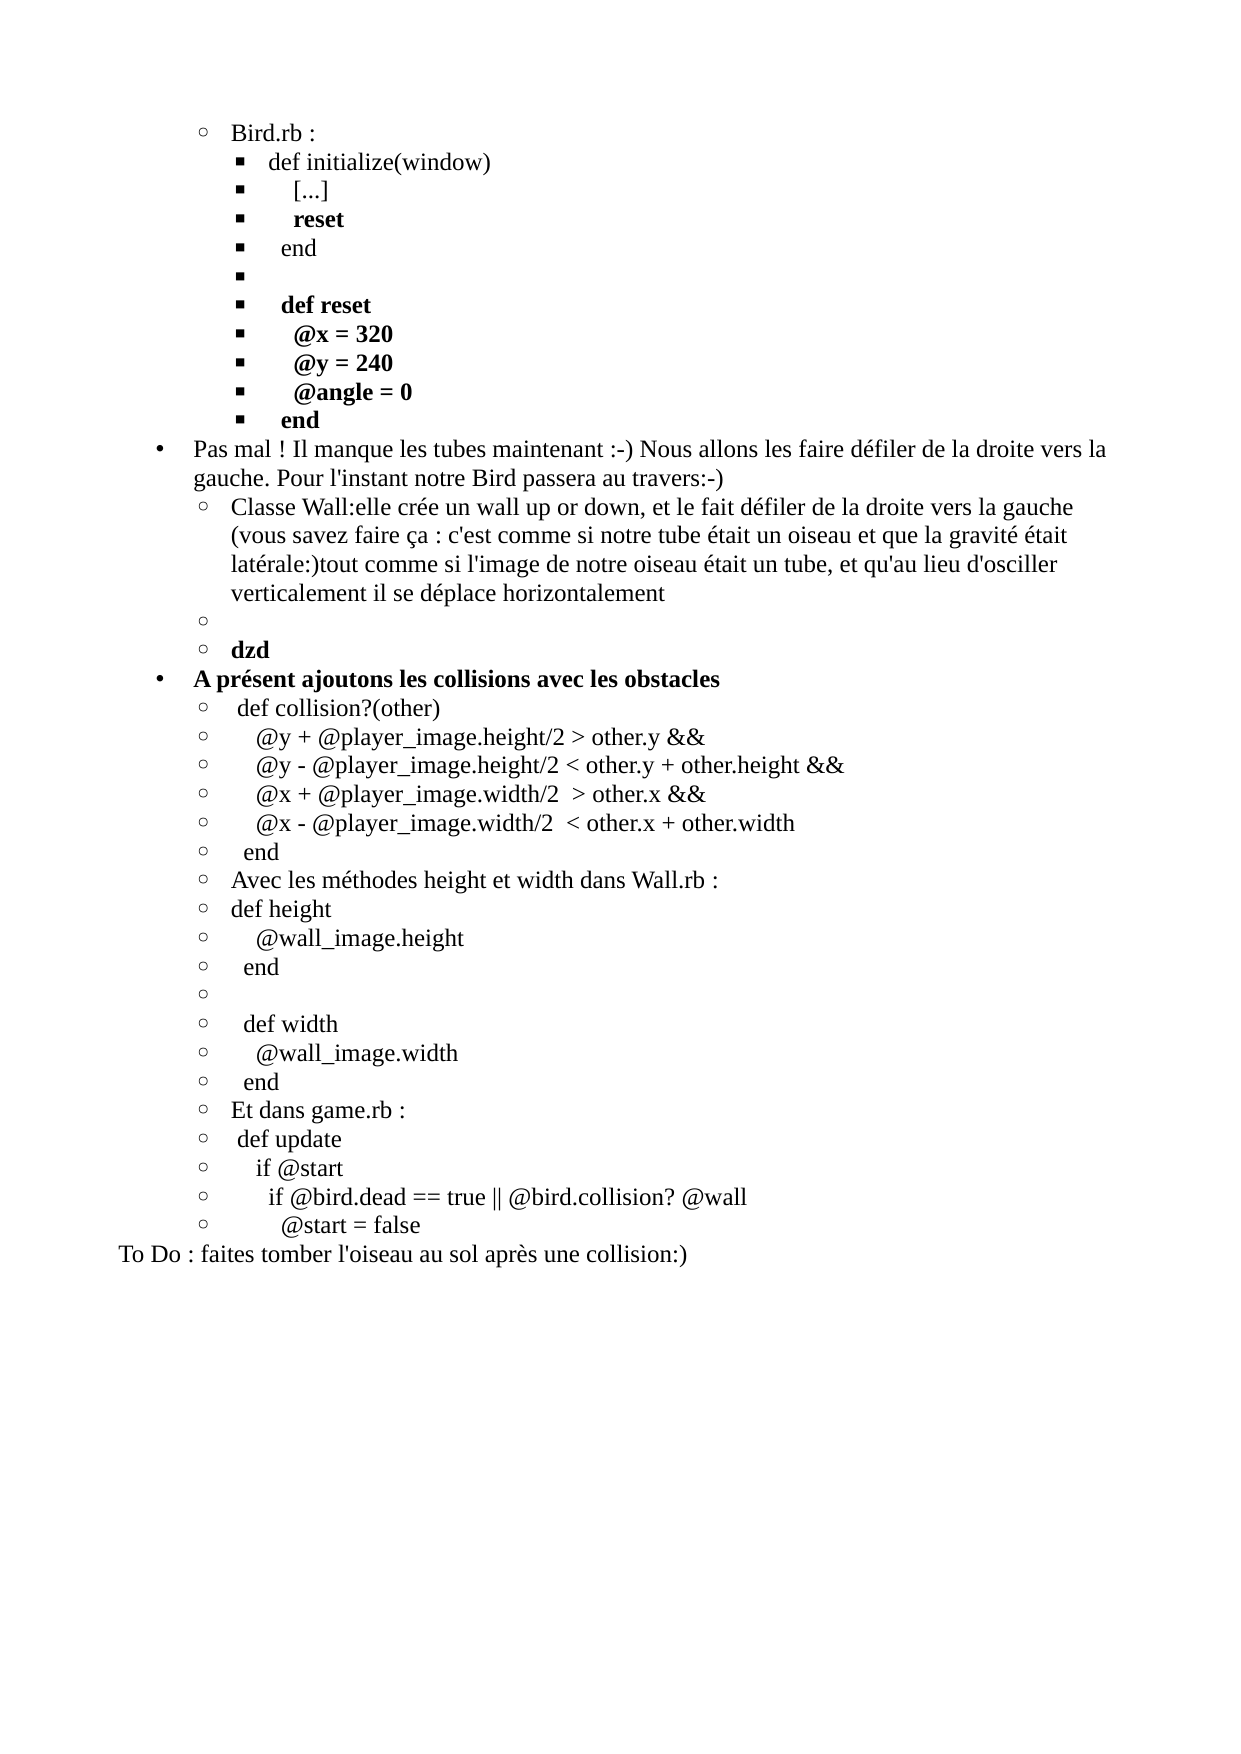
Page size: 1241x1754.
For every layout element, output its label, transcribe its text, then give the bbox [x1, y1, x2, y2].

list end [231, 233, 1122, 262]
list if @start [193, 1153, 1122, 1182]
list def width [193, 1009, 1122, 1038]
list Et dans game.rb : [193, 1096, 1122, 1124]
list @y = 240 [231, 348, 1122, 377]
list end [231, 406, 1122, 434]
list Bird.rb : [193, 118, 1122, 147]
text To Do : faites tomber l'oiseau au sol après une collision:) [118, 1239, 1122, 1268]
list @x + @player_image.width/2 > other.x && [193, 779, 1122, 808]
list Classe Wall:elle crée un wall up or down, et le fait défiler de la droite vers la gauche (vous savez faire ça : c'est comme si notre tube était un oiseau et que la gravité était latérale:)tout comme si l'image de notre oiseau était un tube, et qu'au lieu d'osciller verticalement il se déplace horizontalement [193, 492, 1122, 607]
list @y - @player_image.height/2 < other.y + other.height && [193, 751, 1122, 779]
list def height [193, 894, 1122, 923]
list @x - @player_image.width/2 < other.x + other.width [193, 808, 1122, 837]
list end [193, 837, 1122, 866]
list reset [231, 204, 1122, 233]
list @start = false [193, 1211, 1122, 1239]
list A présent ajoutons les collisions avec les obstacles [156, 664, 1122, 693]
list def collision?(other) [193, 693, 1122, 722]
list @wall_image.height [193, 923, 1122, 952]
list if @bird.dead == true || @bird.collision? @wall [193, 1182, 1122, 1211]
list @x = 320 [231, 319, 1122, 348]
list [...] [231, 176, 1122, 204]
list @wall_image.width [193, 1038, 1122, 1067]
list @angle = 0 [231, 377, 1122, 406]
list Pas mal ! Il manque les tubes maintenant :-) Nous allons les faire défiler de la droite vers la gauche. Pour l'instant notre Bird passera au travers:-) [156, 434, 1122, 492]
list def reset [231, 291, 1122, 319]
list def initialize(window) [231, 147, 1122, 176]
list Avec les méthodes height et width dans Wall.rb : [193, 866, 1122, 894]
list def update [193, 1124, 1122, 1153]
list dzd [193, 636, 1122, 664]
list end [193, 952, 1122, 981]
list @y + @player_image.height/2 > other.y && [193, 722, 1122, 751]
list end [193, 1067, 1122, 1096]
